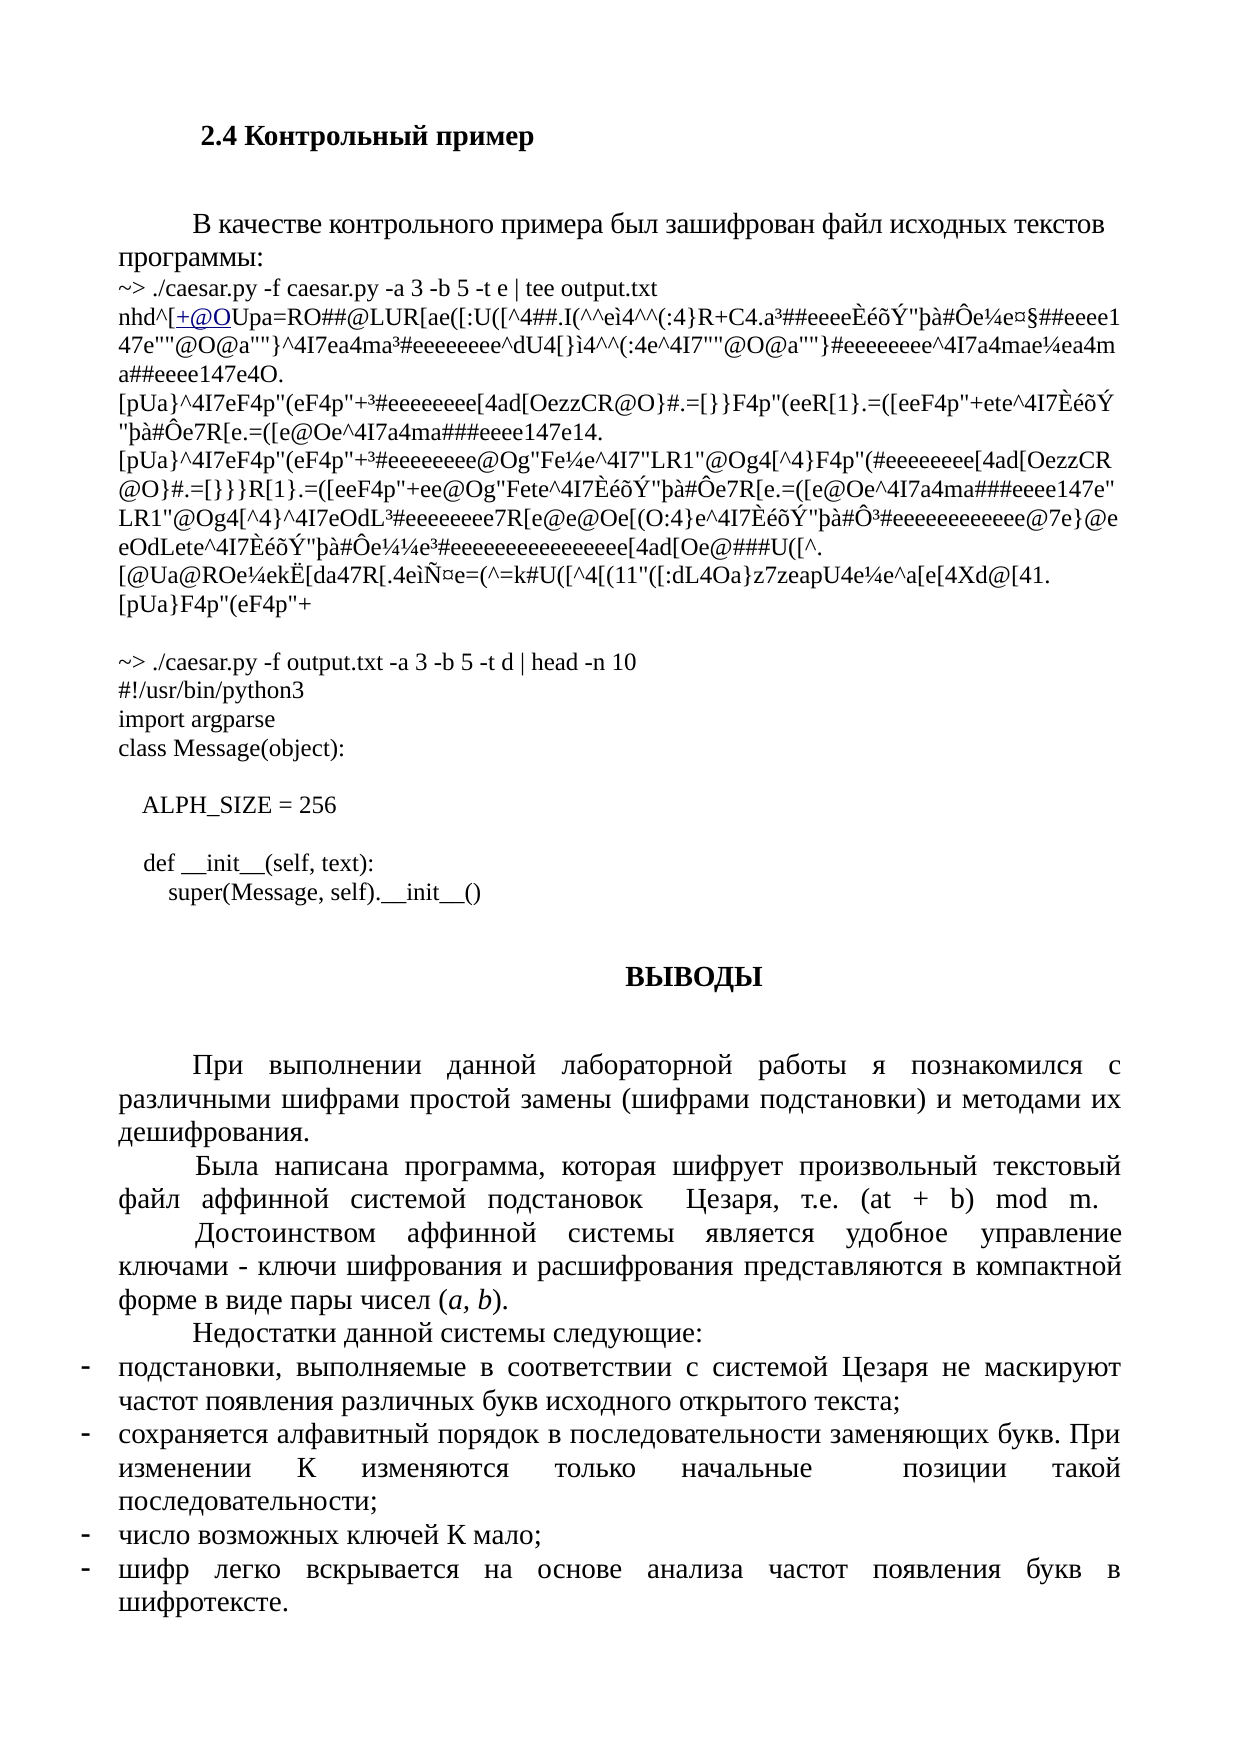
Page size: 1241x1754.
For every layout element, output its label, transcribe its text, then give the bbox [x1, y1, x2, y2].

text nhd^[+@OUpa=RO##@LUR[ae([:U([^4##.I(^^eì4^^(:4}R+C4.a³##eeeeÈéõÝ"þà#Ôe¼e¤§##eeee147e""@O@a""}^4I7ea4ma³#eeeeeeee^dU4[}ì4^^(:4e^4I7""@O@a""}#eeeeeeee^4I7a4mae¼ea4ma##eeee147e4O.[pUa}^4I7eF4p"(eF4p"+³#eeeeeeee[4ad[OezzCR@O}#.=[}}F4p"(eeR[1}.=([eeF4p"+ete^4I7ÈéõÝ"þà#Ôe7R[e.=([e@Oe^4I7a4ma###eeee147e14.[pUa}^4I7eF4p"(eF4p"+³#eeeeeeee@Og"Fe¼e^4I7"LR1"@Og4[^4}F4p"(#eeeeeeee[4ad[OezzCR@O}#.=[}}}R[1}.=([eeF4p"+ee@Og"Fete^4I7ÈéõÝ"þà#Ôe7R[e.=([e@Oe^4I7a4ma###eeee147e"LR1"@Og4[^4}^4I7eOdL³#eeeeeeee7R[e@e@Oe[(O:4}e^4I7ÈéõÝ"þà#Ô³#eeeeeeeeeeee@7e}@eeOdLete^4I7ÈéõÝ"þà#Ôe¼¼e³#eeeeeeeeeeeeeeee[4ad[Oe@###U([^.[@Ua@ROe¼ekË[da47R[.4eìÑ¤e=(^=k#U([^4[(11"([:dL4Oa}z7zeapU4e¼e^a[e[4Xd@[41.[pUa}F4p"(eF4p"+ [118, 302, 1122, 618]
text #!/usr/bin/python3 [118, 675, 1122, 704]
list сохраняется алфавитный порядок в последовательности заменяющих букв. При изменении К изменяются только начальные позиции такой последовательности; [81, 1416, 1122, 1517]
text ~> ./caesar.py -f caesar.py -a 3 -b 5 -t e | tee output.txt [118, 273, 1122, 302]
subtitle ВЫВОДЫ [192, 959, 1122, 993]
text class Message(object): [118, 733, 1122, 762]
text super(Message, self).__init__() [118, 877, 1122, 905]
text ALPH_SIZE = 256 [118, 790, 1122, 819]
list число возможных ключей К мало; [81, 1517, 1122, 1551]
subtitle 2.4 Контрольный пример [118, 118, 1122, 152]
text Была написана программа, которая шифрует произвольный текстовый файл аффинной системой подстановок Цезаря, т.е. (аt + b) mod m. Достоинством аффинной системы является удобное управление ключами - ключи шифрования и расшифрования представляются в компактной форме в виде пары чисел (а, b). [118, 1148, 1122, 1316]
text В качестве контрольного примера был зашифрован файл исходных текстов программы: [118, 206, 1122, 273]
text import argparse [118, 704, 1122, 733]
text При выполнении данной лабораторной работы я познакомился с различными шифрами простой замены (шифрами подстановки) и методами их дешифрования. [118, 1047, 1122, 1148]
text Недостатки данной системы следующие: [118, 1316, 1122, 1349]
list шифр легко вскрывается на основе анализа частот появления букв в шифротексте. [81, 1551, 1122, 1618]
text def __init__(self, text): [118, 848, 1122, 877]
text ~> ./caesar.py -f output.txt -a 3 -b 5 -t d | head -n 10 [118, 647, 1122, 675]
list подстановки, выполняемые в соответствии с системой Цезаря не маскируют частот появления различных букв исходного открытого текста; [81, 1349, 1122, 1416]
